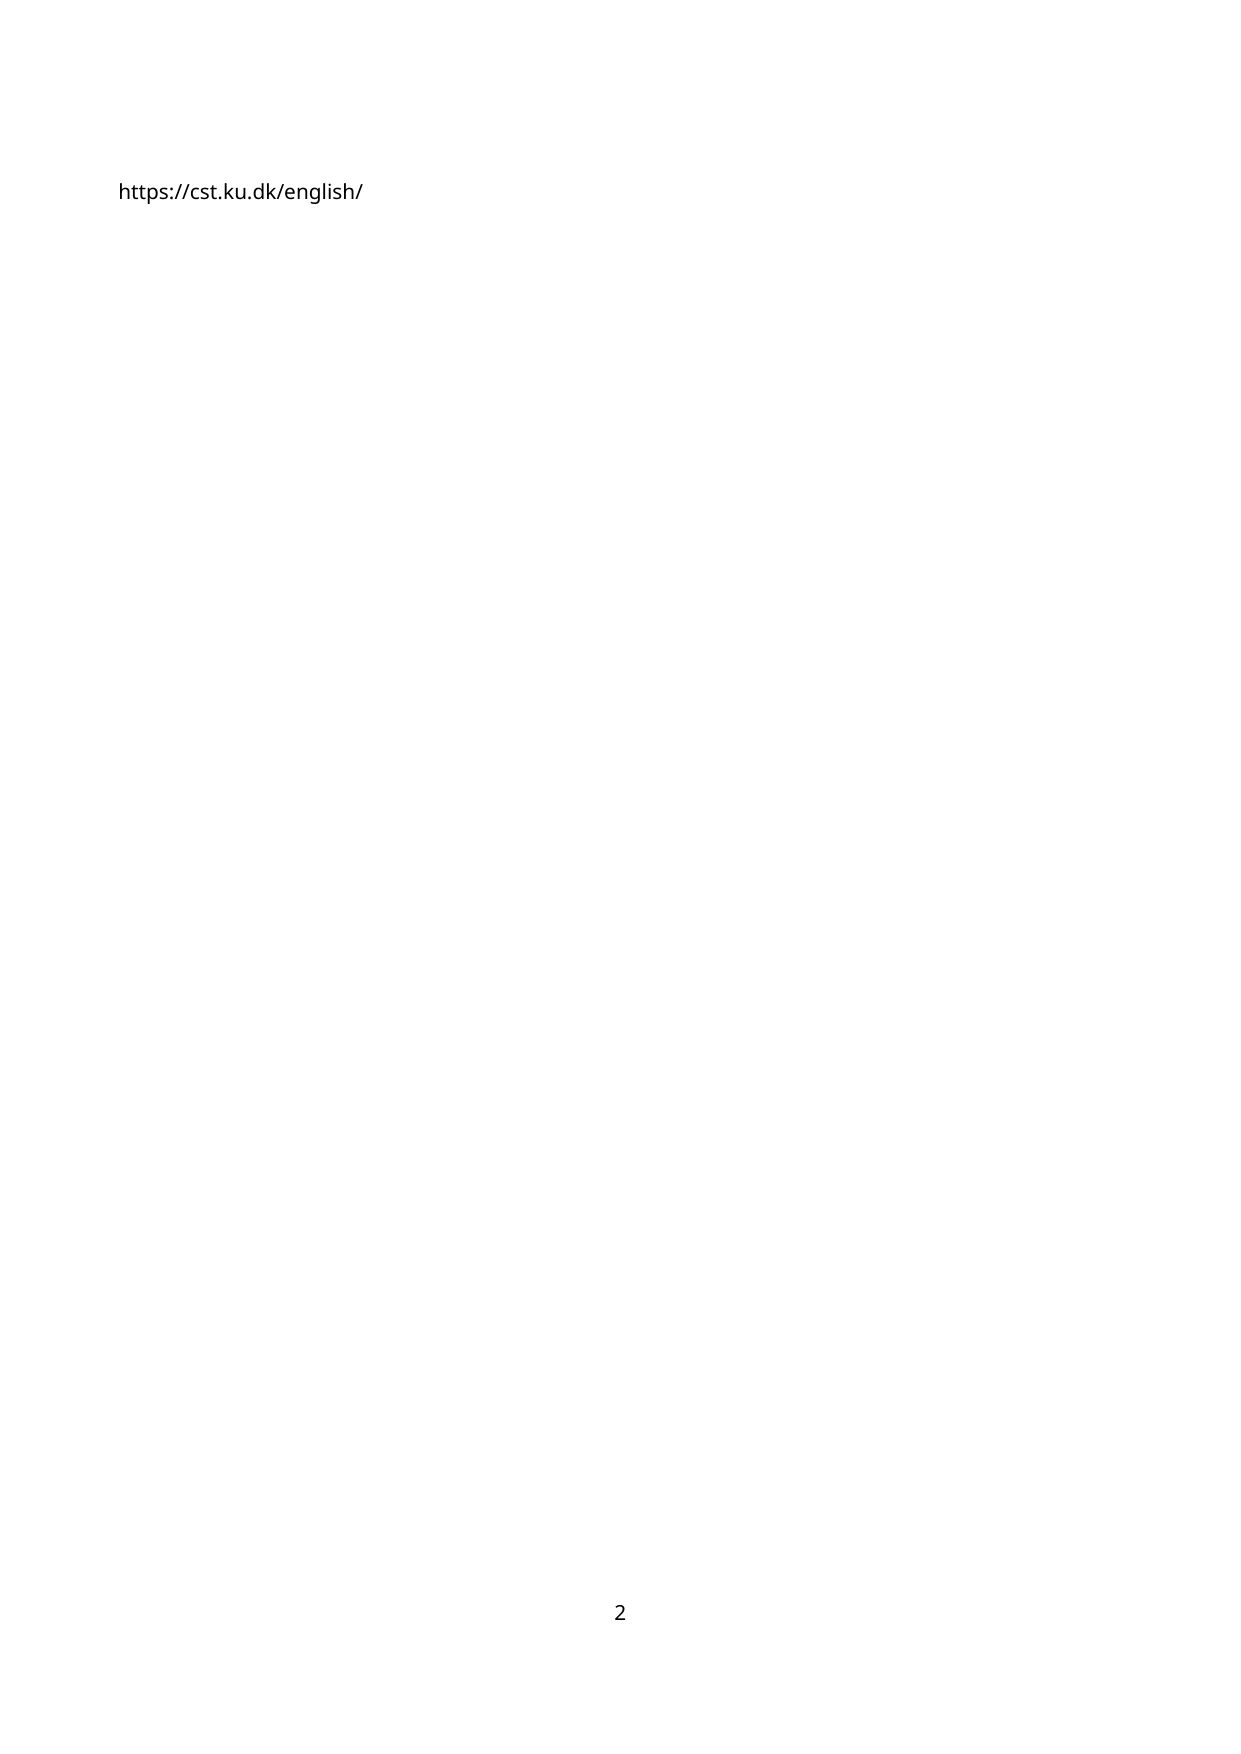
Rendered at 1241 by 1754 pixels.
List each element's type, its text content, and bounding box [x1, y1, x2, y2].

text https://cst.ku.dk/english/ [118, 177, 1122, 206]
